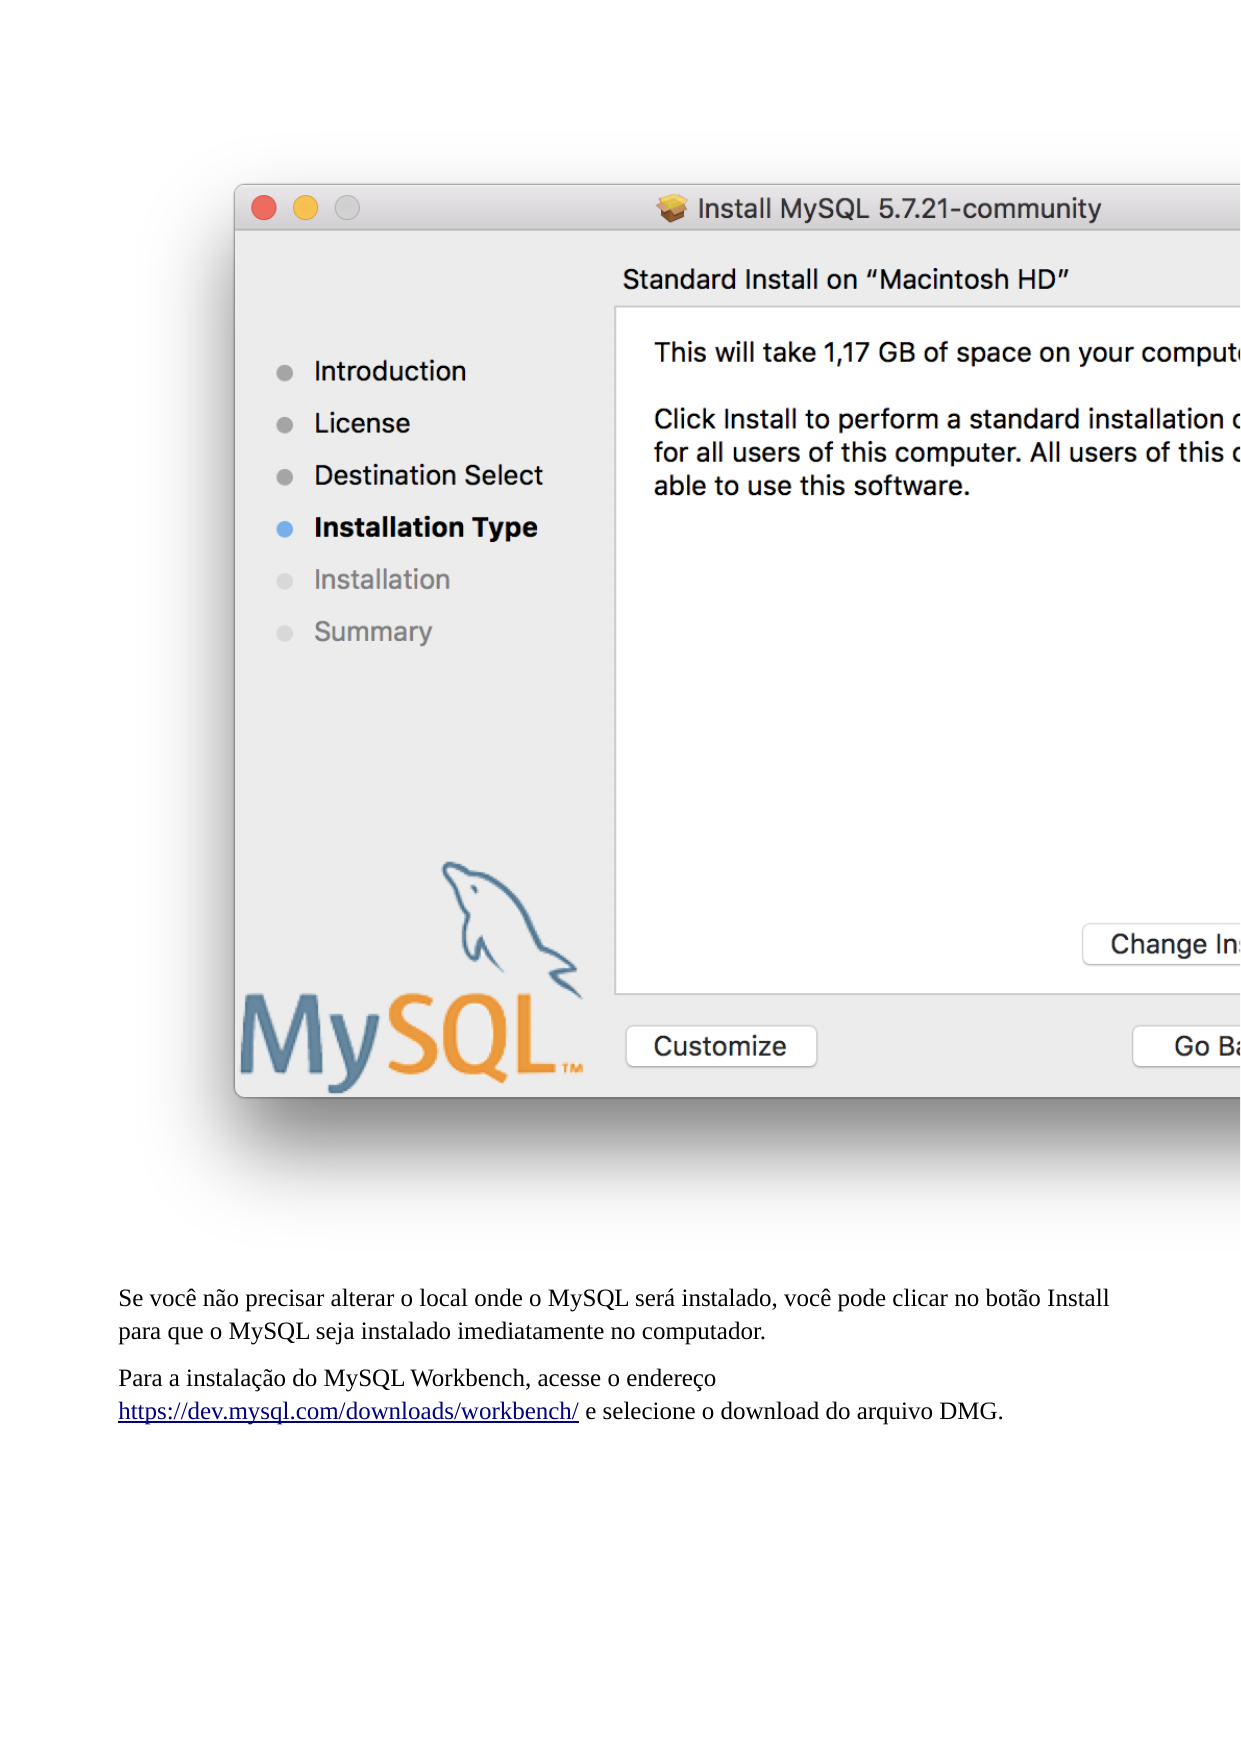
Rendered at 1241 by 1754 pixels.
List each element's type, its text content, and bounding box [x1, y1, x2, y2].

picture [118, 118, 1241, 1264]
text Para a instalação do MySQL Workbench, acesse o endereço https://dev.mysql.com/downloads/workbench/ e selecione o download do arquivo DMG. [118, 1363, 1122, 1425]
text Se você não precisar alterar o local onde o MySQL será instalado, você pode clicar no botão Install para que o MySQL seja instalado imediatamente no computador. [118, 1283, 1122, 1344]
